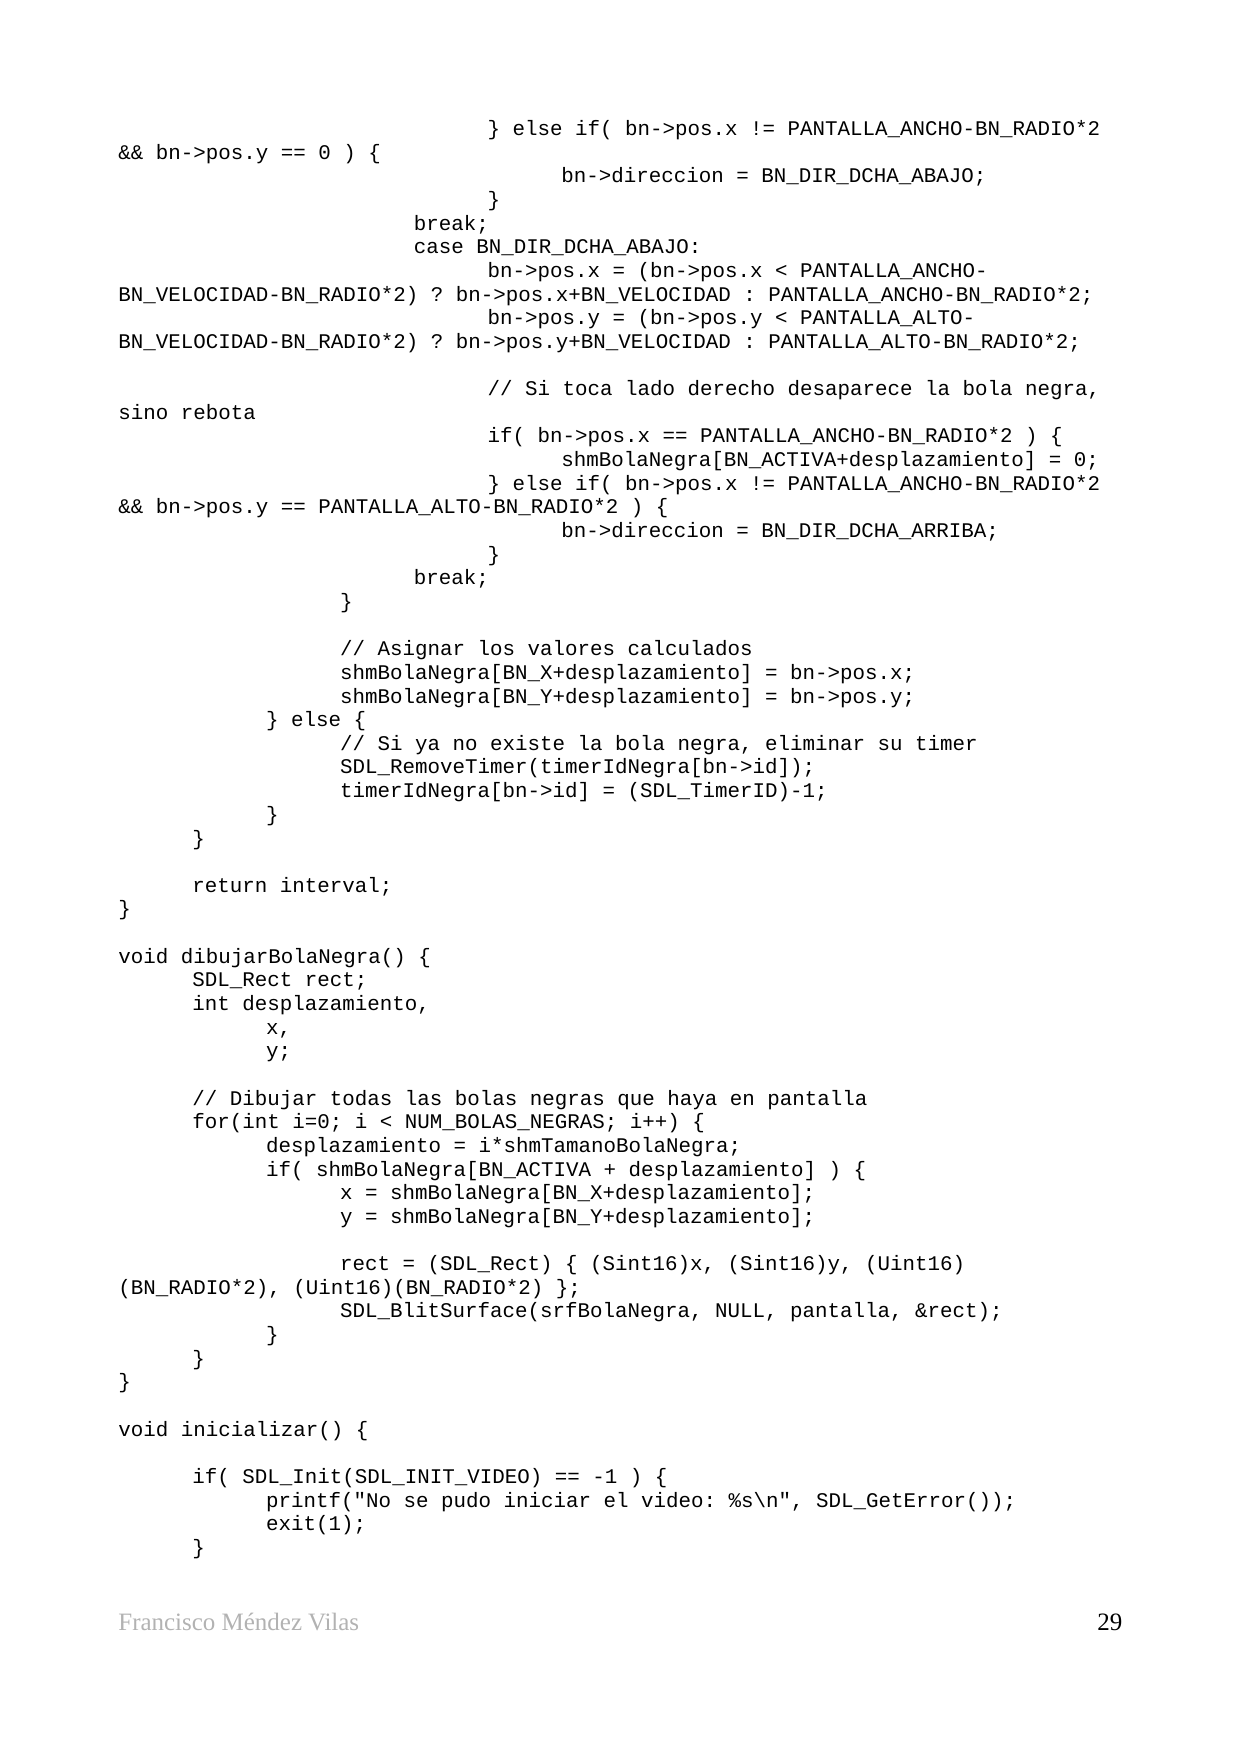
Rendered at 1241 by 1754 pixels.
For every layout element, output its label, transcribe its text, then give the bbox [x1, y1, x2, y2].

text int desplazamiento, [118, 993, 1122, 1017]
text y; [118, 1040, 1122, 1064]
text void inicializar() { [118, 1419, 1122, 1442]
text for(int i=0; i < NUM_BOLAS_NEGRAS; i++) { [118, 1111, 1122, 1135]
text bn->direccion = BN_DIR_DCHA_ABAJO; [118, 165, 1122, 189]
text } else if( bn->pos.x != PANTALLA_ANCHO-BN_RADIO*2 && bn->pos.y == PANTALLA_ALTO-BN_RADIO*2 ) { [118, 473, 1122, 520]
text } [118, 827, 1122, 851]
text case BN_DIR_DCHA_ABAJO: [118, 236, 1122, 260]
text } [118, 804, 1122, 827]
text } [118, 1371, 1122, 1395]
text rect = (SDL_Rect) { (Sint16)x, (Sint16)y, (Uint16)(BN_RADIO*2), (Uint16)(BN_RADIO*2) }; [118, 1253, 1122, 1300]
text bn->direccion = BN_DIR_DCHA_ARRIBA; [118, 520, 1122, 544]
text shmBolaNegra[BN_Y+desplazamiento] = bn->pos.y; [118, 686, 1122, 709]
text y = shmBolaNegra[BN_Y+desplazamiento]; [118, 1206, 1122, 1229]
text if( bn->pos.x == PANTALLA_ANCHO-BN_RADIO*2 ) { [118, 426, 1122, 449]
text break; [118, 213, 1122, 236]
text // Asignar los valores calculados [118, 638, 1122, 662]
text timerIdNegra[bn->id] = (SDL_TimerID)-1; [118, 780, 1122, 804]
text bn->pos.x = (bn->pos.x < PANTALLA_ANCHO-BN_VELOCIDAD-BN_RADIO*2) ? bn->pos.x+BN_VELOCIDAD : PANTALLA_ANCHO-BN_RADIO*2; [118, 260, 1122, 307]
text exit(1); [118, 1513, 1122, 1537]
text shmBolaNegra[BN_ACTIVA+desplazamiento] = 0; [118, 449, 1122, 473]
text } else if( bn->pos.x != PANTALLA_ANCHO-BN_RADIO*2 && bn->pos.y == 0 ) { [118, 118, 1122, 165]
text SDL_RemoveTimer(timerIdNegra[bn->id]); [118, 757, 1122, 780]
text } else { [118, 709, 1122, 733]
text } [118, 189, 1122, 213]
text if( SDL_Init(SDL_INIT_VIDEO) == -1 ) { [118, 1466, 1122, 1489]
text printf("No se pudo iniciar el video: %s\n", SDL_GetError()); [118, 1489, 1122, 1513]
text } [118, 1348, 1122, 1371]
text bn->pos.y = (bn->pos.y < PANTALLA_ALTO-BN_VELOCIDAD-BN_RADIO*2) ? bn->pos.y+BN_VELOCIDAD : PANTALLA_ALTO-BN_RADIO*2; [118, 307, 1122, 354]
text return interval; [118, 875, 1122, 898]
text } [118, 591, 1122, 615]
text void dibujarBolaNegra() { [118, 946, 1122, 969]
text SDL_Rect rect; [118, 969, 1122, 993]
text if( shmBolaNegra[BN_ACTIVA + desplazamiento] ) { [118, 1158, 1122, 1182]
text // Si toca lado derecho desaparece la bola negra, sino rebota [118, 378, 1122, 426]
text } [118, 1537, 1122, 1561]
text // Dibujar todas las bolas negras que haya en pantalla [118, 1088, 1122, 1111]
text desplazamiento = i*shmTamanoBolaNegra; [118, 1135, 1122, 1158]
text x, [118, 1017, 1122, 1040]
text } [118, 898, 1122, 922]
text x = shmBolaNegra[BN_X+desplazamiento]; [118, 1182, 1122, 1206]
text shmBolaNegra[BN_X+desplazamiento] = bn->pos.x; [118, 662, 1122, 686]
text SDL_BlitSurface(srfBolaNegra, NULL, pantalla, &rect); [118, 1300, 1122, 1324]
text // Si ya no existe la bola negra, eliminar su timer [118, 733, 1122, 757]
text } [118, 544, 1122, 567]
text } [118, 1324, 1122, 1348]
text break; [118, 567, 1122, 591]
